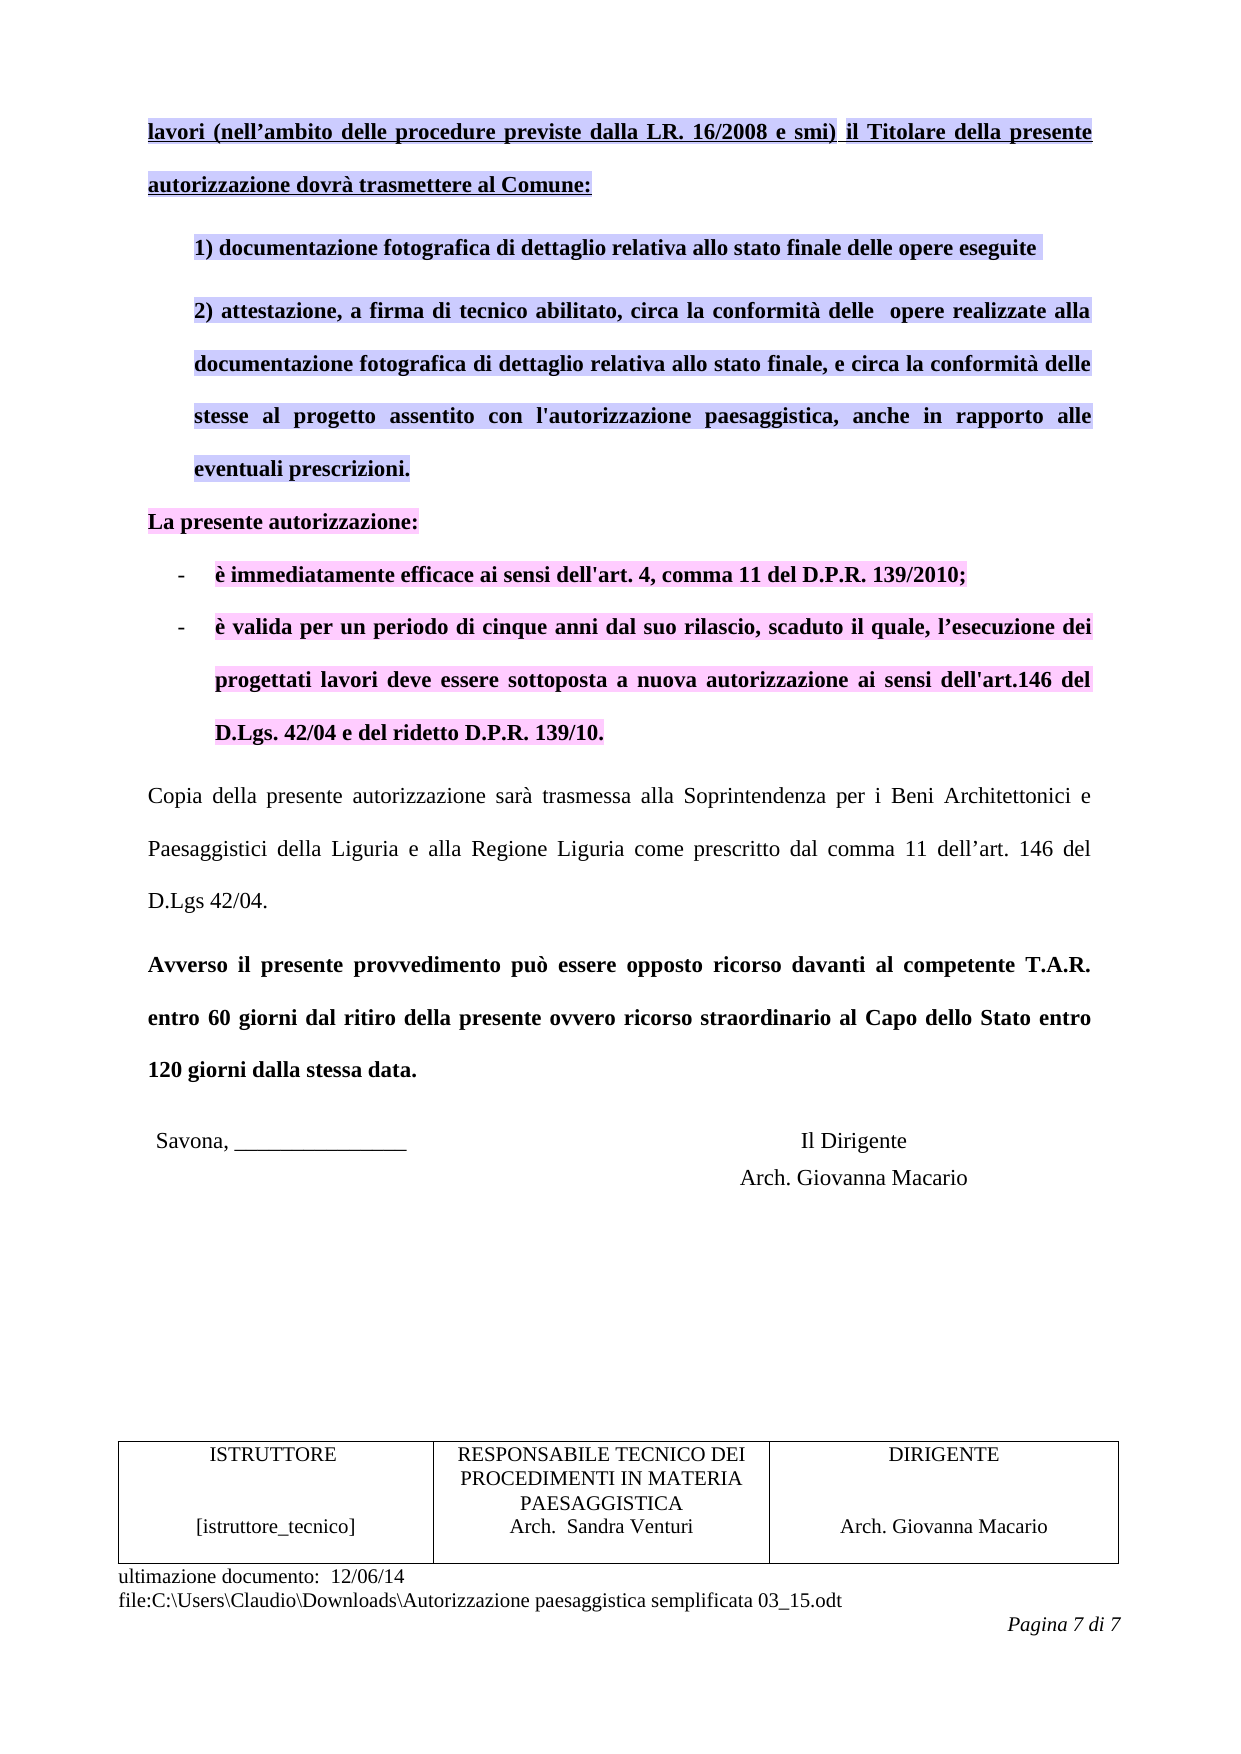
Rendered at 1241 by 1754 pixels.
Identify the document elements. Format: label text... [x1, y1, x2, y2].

list 1) documentazione fotografica di dettaglio relativa allo stato finale delle opere eseguite [194, 234, 1092, 260]
table_header Savona, _______________ [118, 1109, 644, 1211]
text autorizzazione dovrà trasmettere al Comune: [148, 142, 1092, 197]
text lavori (nell’ambito delle procedure previste dalla LR. 16/2008 e smi) il Titolare della presente [148, 118, 1092, 141]
text Avverso il presente provvedimento può essere opposto ricorso davanti al competente T.A.R. entro 60 giorni dal ritiro della presente ovvero ricorso straordinario al Capo dello Stato entro 120 giorni dalla stessa data. [148, 951, 1092, 1083]
text Copia della presente autorizzazione sarà trasmessa alla Soprintendenza per i Beni Architettonici e Paesaggistici della Liguria e alla Regione Liguria come prescritto dal comma 11 dell’art. 146 del D.Lgs 42/04. [148, 782, 1092, 914]
list è immediatamente efficace ai sensi dell'art. 4, comma 11 del D.P.R. 139/2010; [177, 561, 1093, 587]
text La presente autorizzazione: [148, 508, 1093, 534]
list 2) attestazione, a firma di tecnico abilitato, circa la conformità delle opere realizzate alla documentazione fotografica di dettaglio relativa allo stato finale, e circa la conformità delle stesse al progetto assentito con l'autorizzazione paesaggistica, anche in rapporto alle eventuali prescrizioni. [194, 297, 1092, 482]
list è valida per un periodo di cinque anni dal suo rilascio, scaduto il quale, l’esecuzione dei progettati lavori deve essere sottoposta a nuova autorizzazione ai sensi dell'art.146 del D.Lgs. 42/04 e del ridetto D.P.R. 139/10. [177, 613, 1093, 745]
table_header Il Dirigente Arch. Giovanna Macario [645, 1109, 1063, 1211]
